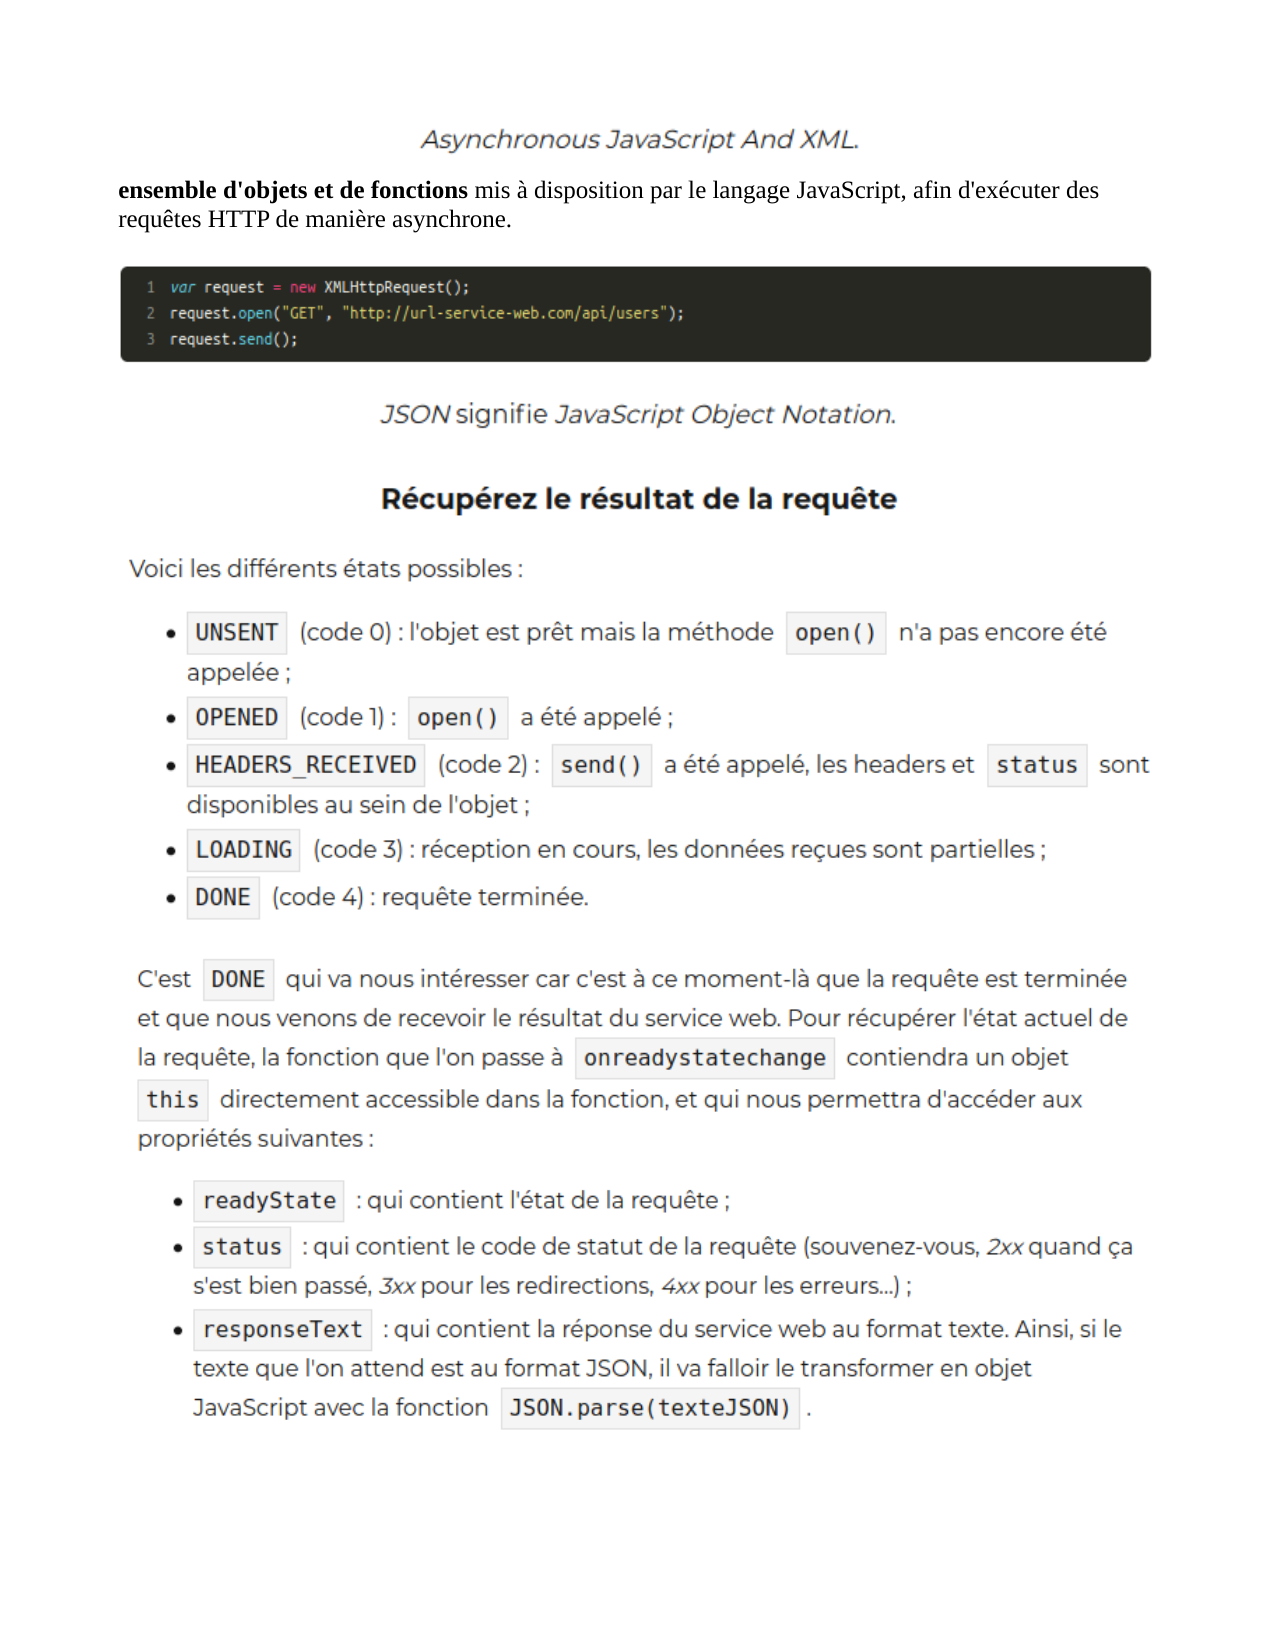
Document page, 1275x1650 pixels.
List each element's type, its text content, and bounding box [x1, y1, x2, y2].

picture [118, 537, 1157, 927]
text ensemble d'objets et de fonctions mis à disposition par le langage JavaScript, afin d'exécuter des requêtes HTTP de manière asynchrone. [118, 176, 1157, 233]
picture [118, 955, 1157, 1434]
picture [415, 118, 860, 158]
picture [118, 261, 1157, 365]
picture [370, 479, 905, 522]
picture [374, 393, 901, 433]
